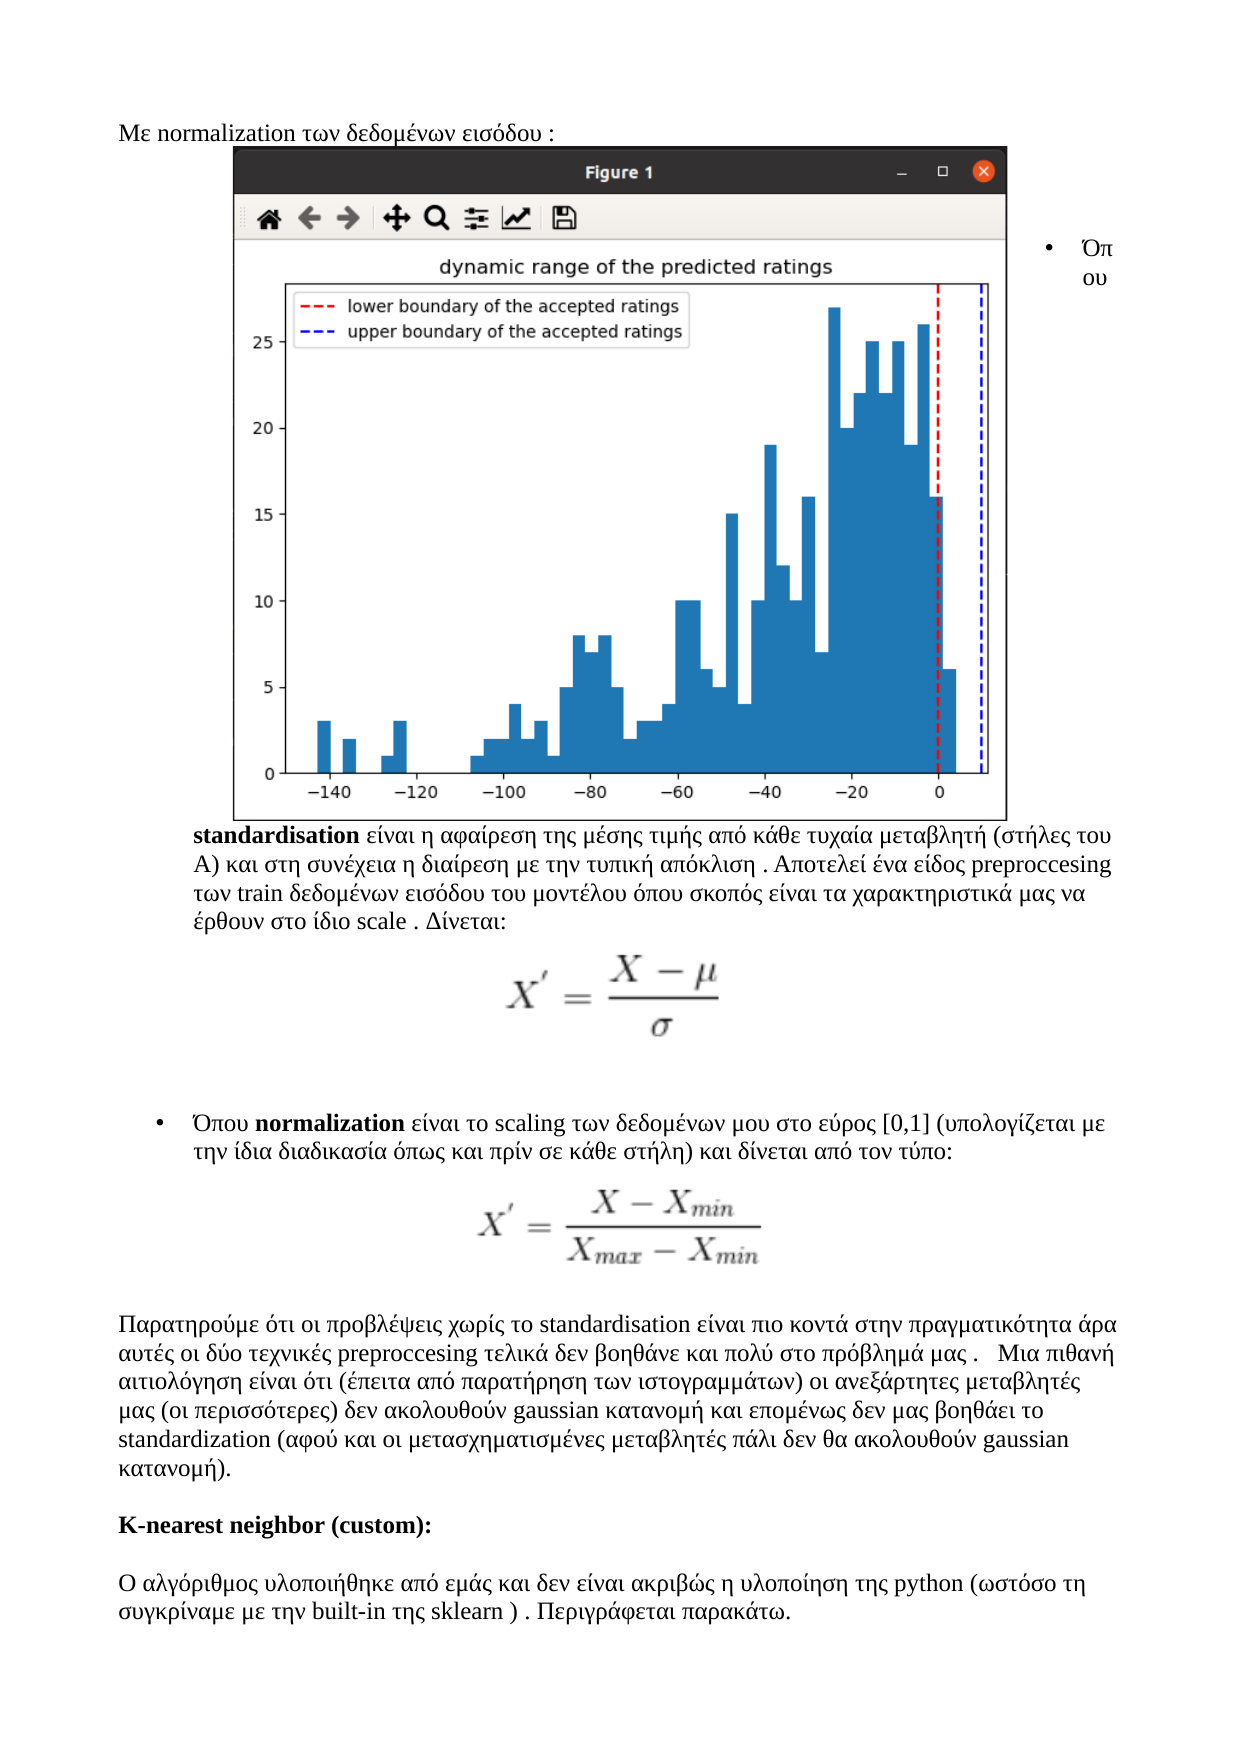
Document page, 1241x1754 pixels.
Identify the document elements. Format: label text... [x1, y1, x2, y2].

text Με normalization των δεδομένων εισόδου : [118, 118, 1122, 147]
list Όπου normalization είναι το scaling των δεδομένων μου στο εύρος [0,1] (υπολογίζεται με την ίδια διαδικασία όπως και πρίν σε κάθε στήλη) και δίνεται από τον τύπο: [156, 1108, 1122, 1165]
text O αλγόριθμος υλοποιήθηκε από εμάς και δεν είναι ακριβώς η υλοποίηση της python (ωστόσο τη συγκρίναμε με την built-in της sklearn ) . Περιγράφεται παρακάτω. [118, 1568, 1122, 1625]
list Όπου standardisation είναι η αφαίρεση της μέσης τιμής από κάθε τυχαία μεταβλητή (στήλες του Α) και στη συνέχεια η διαίρεση με την τυπική απόκλιση . Αποτελεί ένα είδος preproccesing των train δεδομένων εισόδου του μοντέλου όπου σκοπός είναι τα χαρακτηριστικά μας να έρθουν στο ίδιο scale . Δίνεται: [156, 233, 1122, 935]
picture [452, 1165, 788, 1283]
text Παρατηρούμε ότι οι προβλέψεις χωρίς το standardisation είναι πιο κοντά στην πραγματικότητα άρα αυτές οι δύο τεχνικές preproccesing τελικά δεν βοηθάνε και πολύ στο πρόβλημά μας . Mια πιθανή αιτιολόγηση είναι ότι (έπειτα από παρατήρηση των ιστογραμμάτων) οι ανεξάρτητες μεταβλητές μας (οι περισσότερες) δεν ακολουθούν gaussian κατανομή και επομένως δεν μας βοηθάει το standardization (αφού και οι μετασχηματισμένες μεταβλητές πάλι δεν θα ακολουθούν gaussian κατανομή). [118, 1309, 1122, 1481]
picture [232, 146, 1008, 821]
picture [438, 935, 802, 1057]
text K-nearest neighbor (custom): [118, 1510, 1122, 1539]
